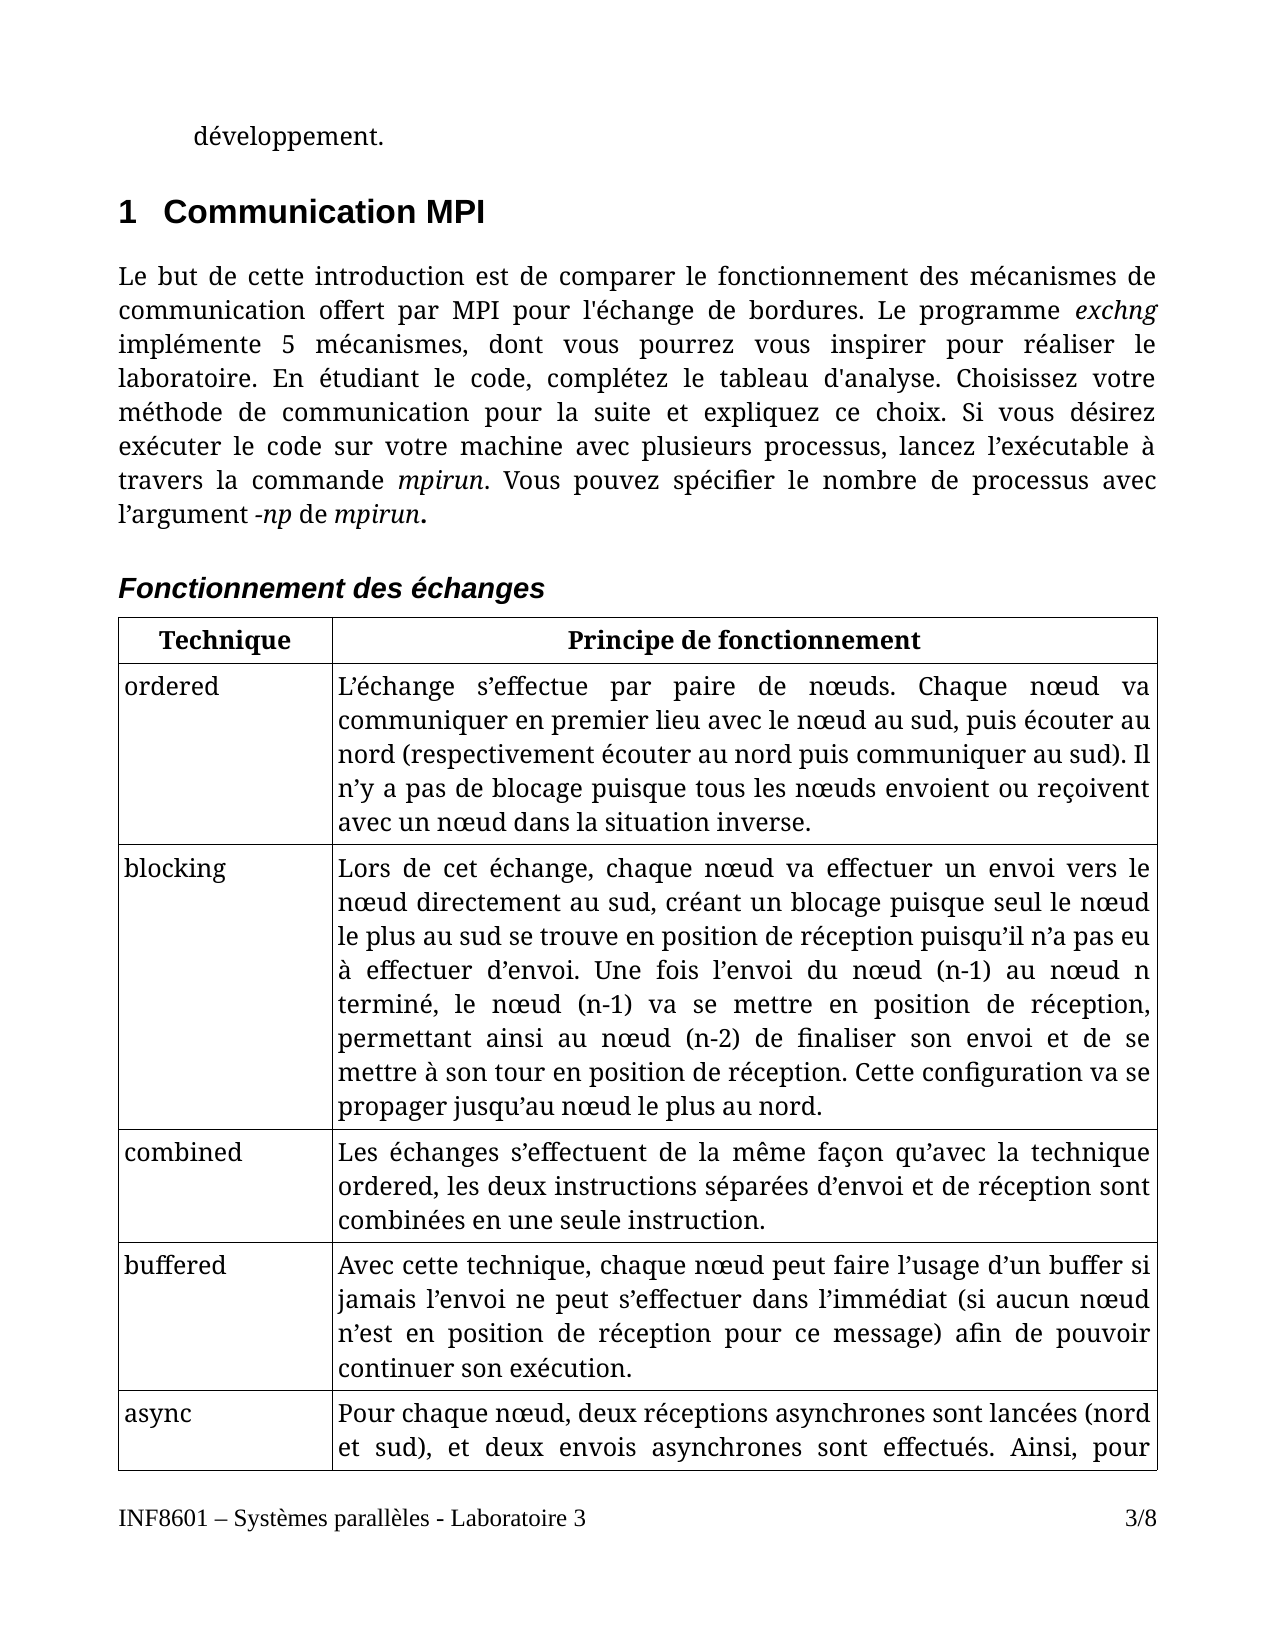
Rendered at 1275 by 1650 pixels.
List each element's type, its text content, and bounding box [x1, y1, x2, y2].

table_cell Pour chaque nœud, deux réceptions asynchrones sont lancées (nord et sud), et deux envois asynchrones sont effectués. Ainsi, pour [333, 1391, 1157, 1470]
table_cell blocking [119, 845, 332, 1128]
table_cell Les échanges s’effectuent de la même façon qu’avec la technique ordered, les deux instructions séparées d’envoi et de réception sont combinées en une seule instruction. [333, 1130, 1157, 1242]
table_cell L’échange s’effectue par paire de nœuds. Chaque nœud va communiquer en premier lieu avec le nœud au sud, puis écouter au nord (respectivement écouter au nord puis communiquer au sud). Il n’y a pas de blocage puisque tous les nœuds envoient ou reçoivent avec un nœud dans la situation inverse. [333, 664, 1157, 844]
table_cell buffered [119, 1243, 332, 1390]
table_cell combined [119, 1130, 332, 1242]
list développement. [156, 118, 1157, 152]
table_cell Avec cette technique, chaque nœud peut faire l’usage d’un buffer si jamais l’envoi ne peut s’effectuer dans l’immédiat (si aucun nœud n’est en position de réception pour ce message) afin de pouvoir continuer son exécution. [333, 1243, 1157, 1390]
subtitle Fonctionnement des échanges [118, 571, 1157, 604]
table_cell async [119, 1391, 332, 1470]
subtitle Communication MPI [118, 192, 1157, 231]
table_cell Lors de cet échange, chaque nœud va effectuer un envoi vers le nœud directement au sud, créant un blocage puisque seul le nœud le plus au sud se trouve en position de réception puisqu’il n’a pas eu à effectuer d’envoi. Une fois l’envoi du nœud (n-1) au nœud n terminé, le nœud (n-1) va se mettre en position de réception, permettant ainsi au nœud (n-2) de finaliser son envoi et de se mettre à son tour en position de réception. Cette configuration va se propager jusqu’au nœud le plus au nord. [333, 845, 1157, 1128]
text Le but de cette introduction est de comparer le fonctionnement des mécanismes de communication offert par MPI pour l'échange de bordures. Le programme exchng implémente 5 mécanismes, dont vous pourrez vous inspirer pour réaliser le laboratoire. En étudiant le code, complétez le tableau d'analyse. Choisissez votre méthode de communication pour la suite et expliquez ce choix. Si vous désirez exécuter le code sur votre machine avec plusieurs processus, lancez l’exécutable à travers la commande mpirun. Vous pouvez spécifier le nombre de processus avec l’argument -np de mpirun. [118, 258, 1157, 531]
table_header Principe de fonctionnement [333, 618, 1157, 662]
table_header Technique [119, 618, 332, 662]
table_cell ordered [119, 664, 332, 844]
